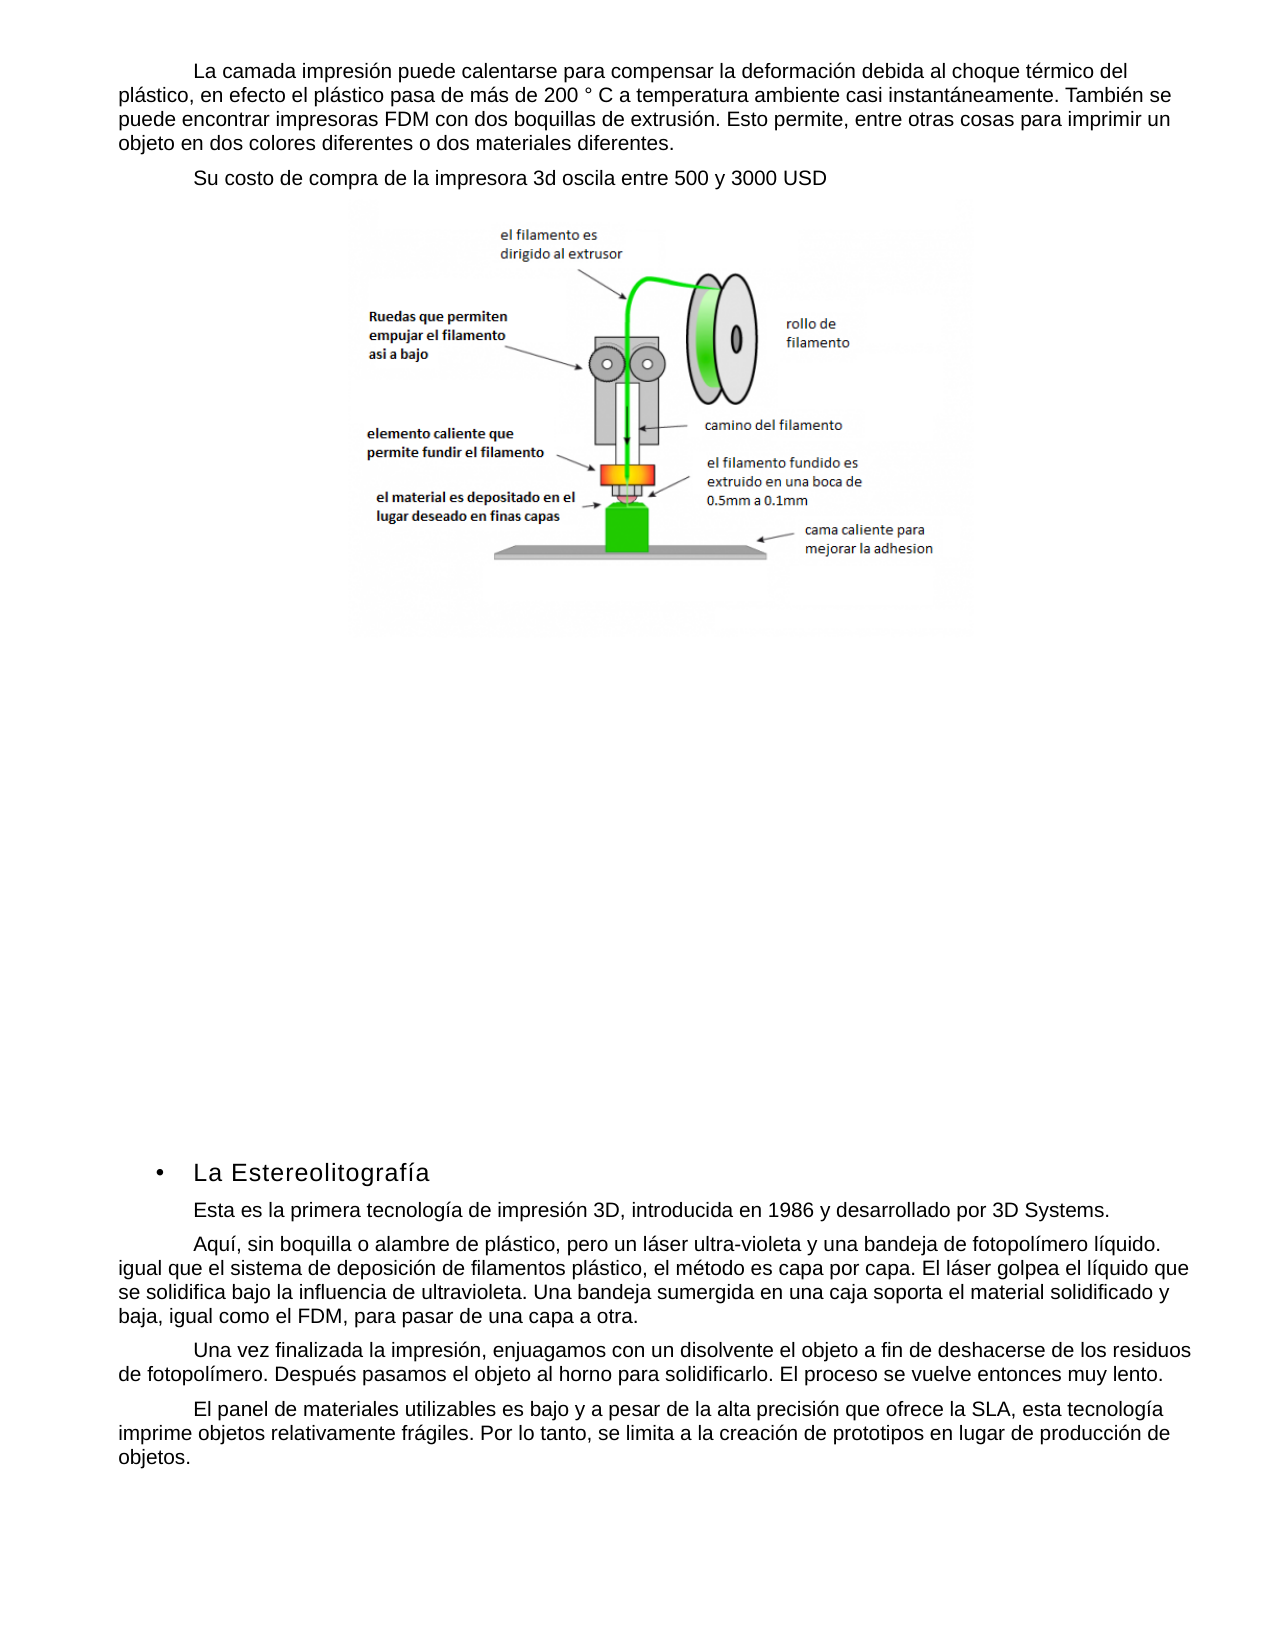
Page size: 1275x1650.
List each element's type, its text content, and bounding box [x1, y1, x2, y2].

text Su costo de compra de la impresora 3d oscila entre 500 y 3000 USD [118, 165, 1205, 189]
text La camada impresión puede calentarse para compensar la deformación debida al choque térmico del plástico, en efecto el plástico pasa de más de 200 ° C a temperatura ambiente casi instantáneamente. También se puede encontrar impresoras FDM con dos boquillas de extrusión. Esto permite, entre otras cosas para imprimir un objeto en dos colores diferentes o dos materiales diferentes. [118, 59, 1205, 155]
text Esta es la primera tecnología de impresión 3D, introducida en 1986 y desarrollado por 3D Systems. [118, 1198, 1205, 1222]
text Aquí, sin boquilla o alambre de plástico, pero un láser ultra-violeta y una bandeja de fotopolímero líquido. igual que el sistema de deposición de filamentos plástico, el método es capa por capa. El láser golpea el líquido que se solidifica bajo la influencia de ultravioleta. Una bandeja sumergida en una caja soporta el material solidificado y baja, igual como el FDM, para pasar de una capa a otra. [118, 1232, 1205, 1328]
text Una vez finalizada la impresión, enjuagamos con un disolvente el objeto a fin de deshacerse de los residuos de fotopolímero. Después pasamos el objeto al horno para solidificarlo. El proceso se vuelve entonces muy lento. [118, 1338, 1205, 1386]
picture [348, 199, 974, 638]
text El panel de materiales utilizables es bajo y a pesar de la alta precisión que ofrece la SLA, esta tecnología imprime objetos relativamente frágiles. Por lo tanto, se limita a la creación de prototipos en lugar de producción de objetos. [118, 1397, 1205, 1468]
subtitle La Estereolitografía [156, 1158, 1205, 1187]
